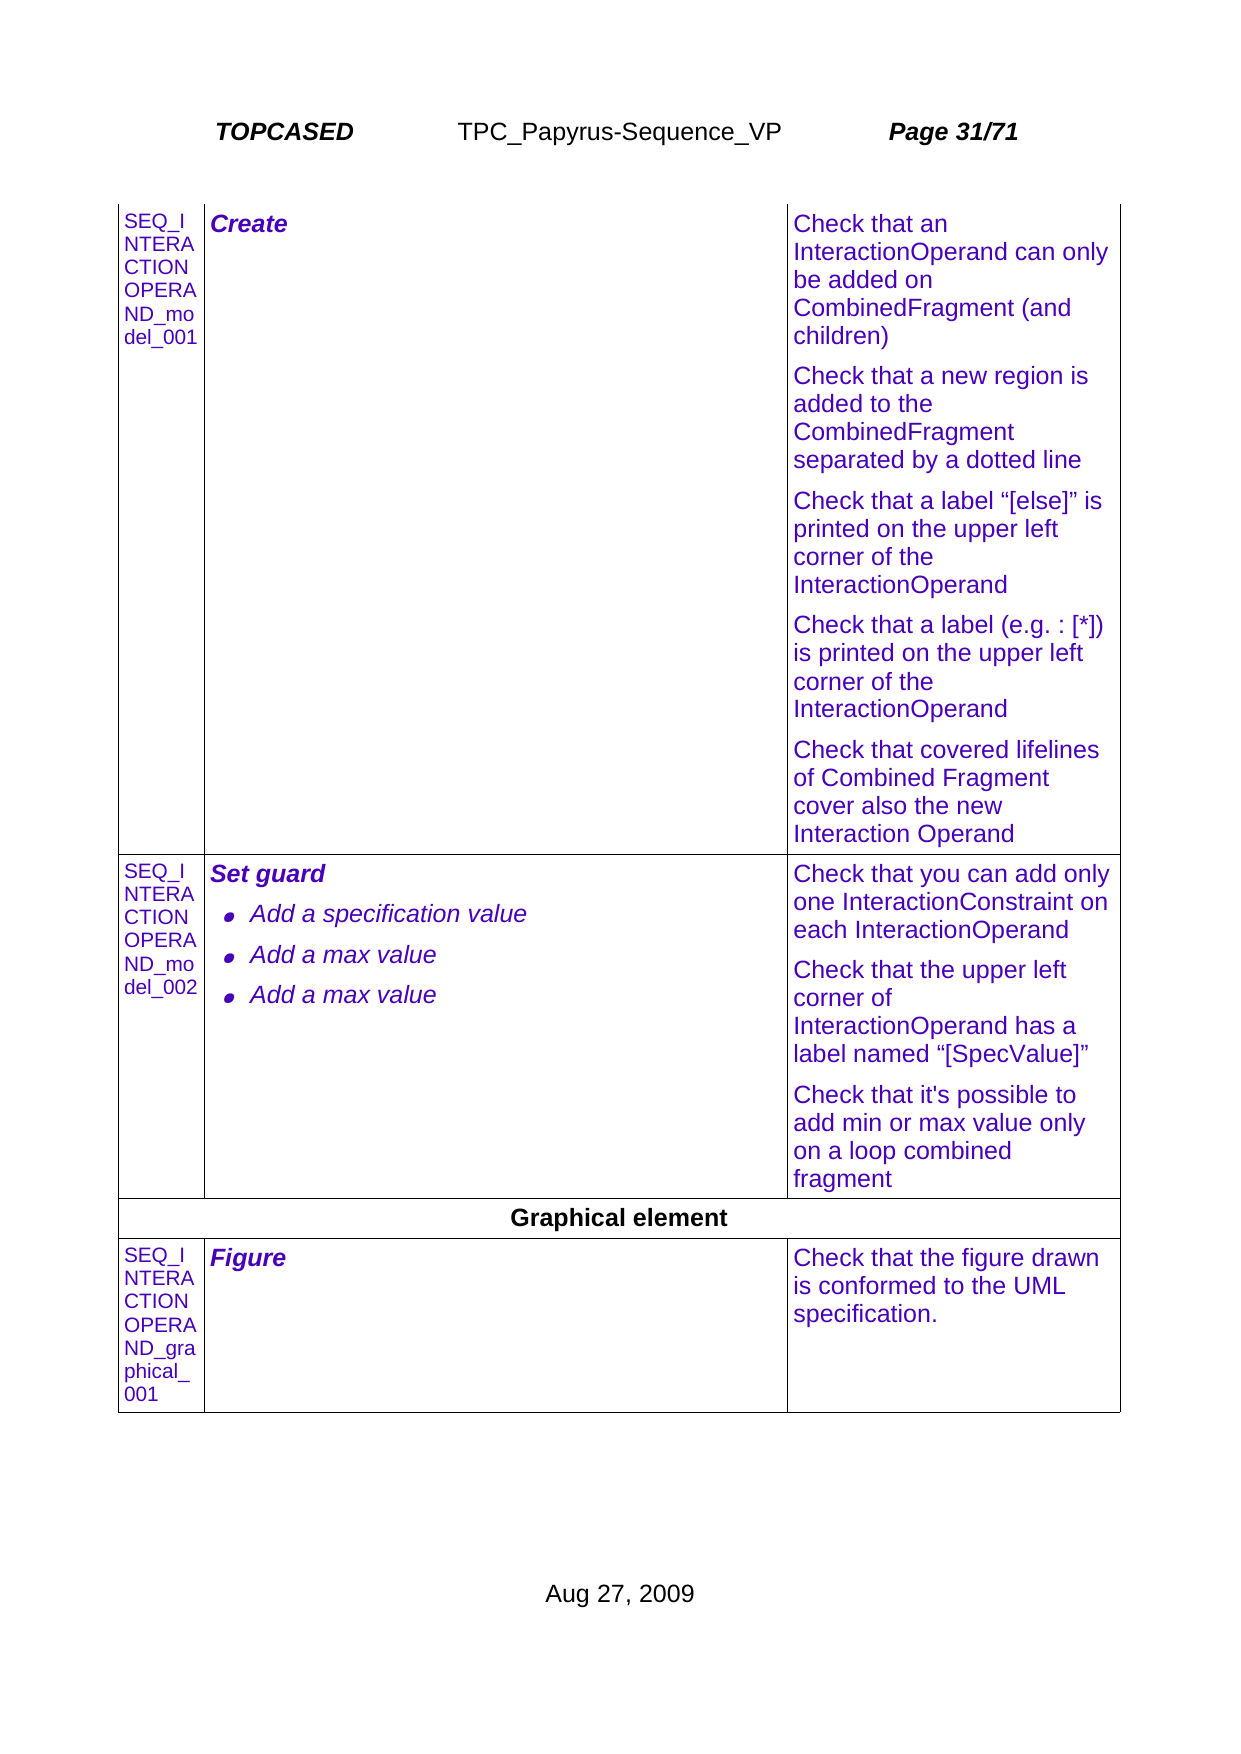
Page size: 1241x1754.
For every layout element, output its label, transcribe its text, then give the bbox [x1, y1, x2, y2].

table_cell Set guard Add a specification value Add a max value Add a max value [205, 855, 787, 1198]
table_cell Check that an InteractionOperand can only be added on CombinedFragment (and children) Check that a new region is added to the CombinedFragment separated by a dotted line Check that a label “[else]” is printed on the upper left corner of the InteractionOperand Check that a label (e.g. : [*]) is printed on the upper left corner of the InteractionOperand Check that covered lifelines of Combined Fragment cover also the new Interaction Operand [788, 204, 1120, 854]
table_cell Create [205, 204, 787, 854]
table_cell SEQ_INTERACTIONOPERAND_model_002 [119, 855, 204, 1198]
table_cell Check that you can add only one InteractionConstraint on each InteractionOperand Check that the upper left corner of InteractionOperand has a label named “[SpecValue]” Check that it's possible to add min or max value only on a loop combined fragment [788, 855, 1120, 1198]
table_cell SEQ_INTERACTIONOPERAND_graphical_001 [119, 1239, 204, 1412]
table_cell SEQ_INTERACTIONOPERAND_model_001 [119, 204, 204, 854]
table_cell Check that the figure drawn is conformed to the UML specification. [788, 1239, 1120, 1412]
table_cell Figure [205, 1239, 787, 1412]
table_cell Graphical element [119, 1199, 1120, 1238]
